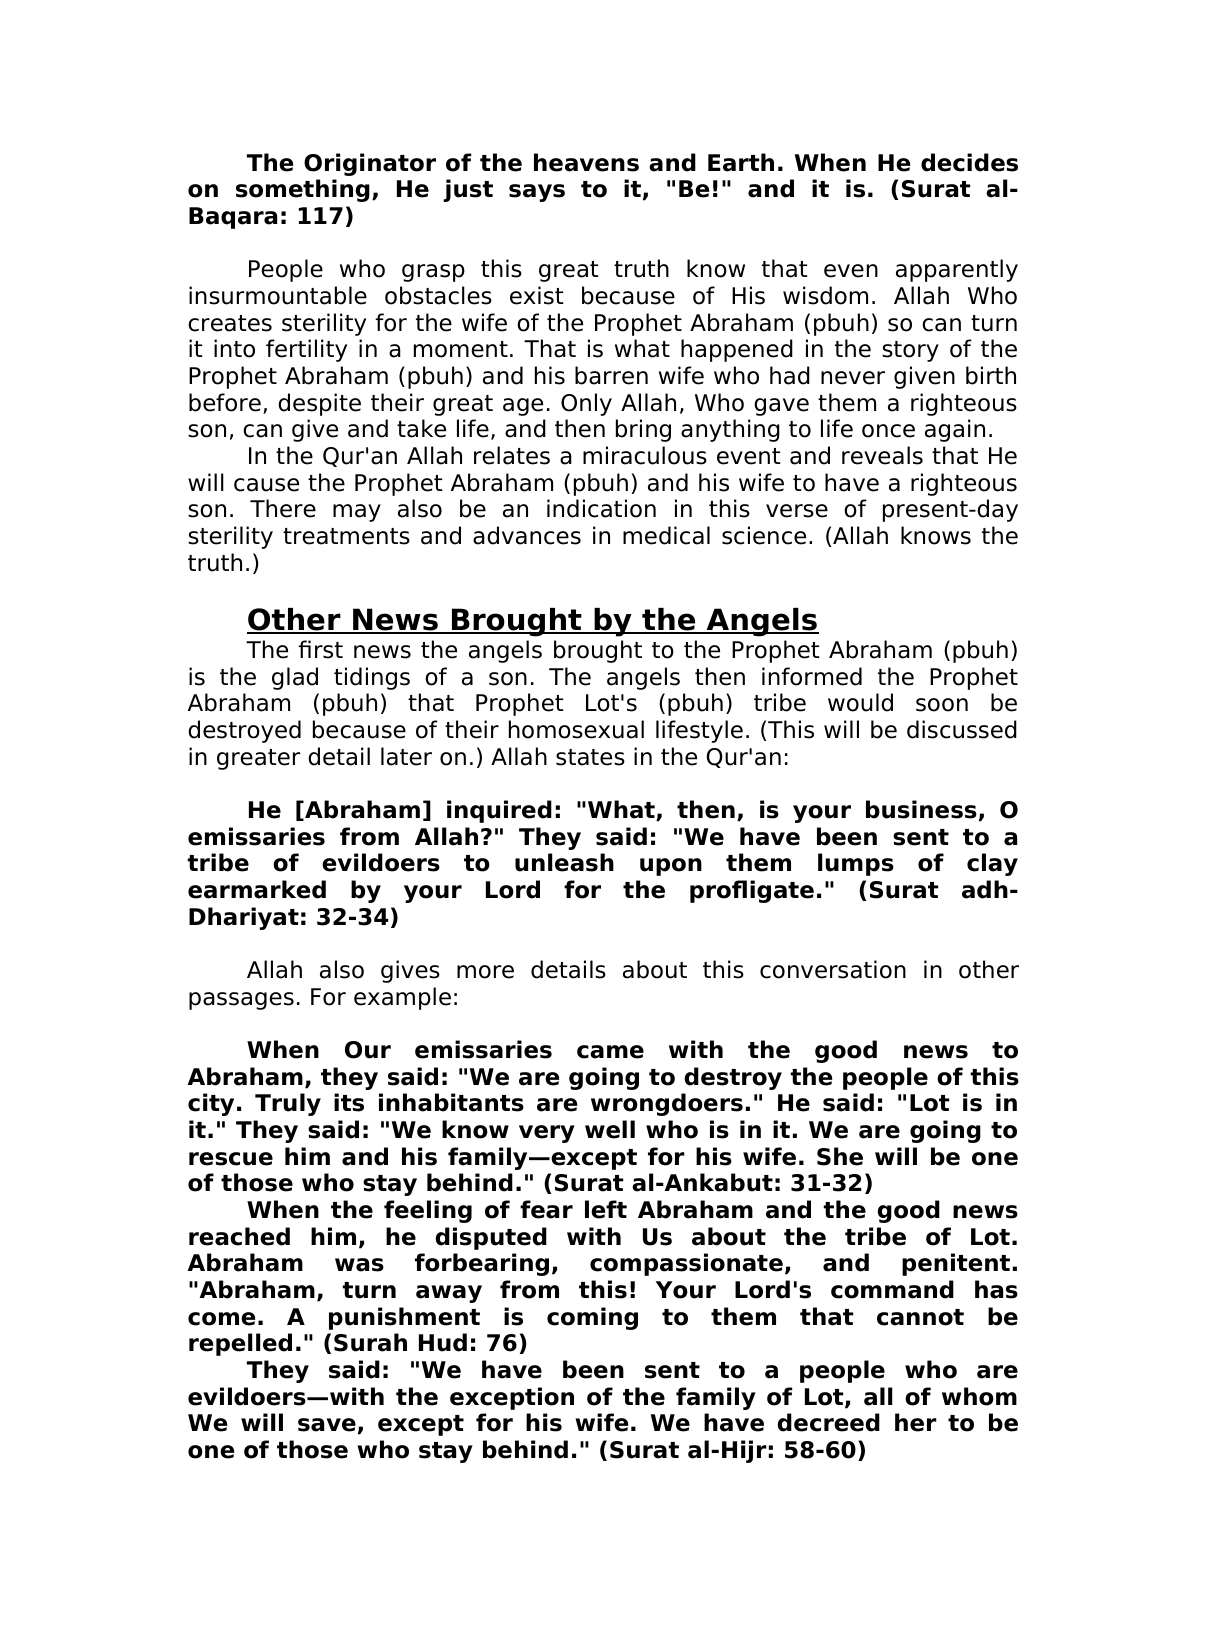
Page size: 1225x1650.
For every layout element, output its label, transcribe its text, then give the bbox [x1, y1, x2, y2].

text When Our emissaries came with the good news to Abraham, they said: "We are going to destroy the people of this city. Truly its inhabitants are wrongdoers." He said: "Lot is in it." They said: "We know very well who is in it. We are going to rescue him and his family—except for his wife. She will be one of those who stay behind." (Surat al-Ankabut: 31-32) [187, 1037, 1020, 1197]
text They said: "We have been sent to a people who are evildoers—with the exception of the family of Lot, all of whom We will save, except for his wife. We have decreed her to be one of those who stay behind." (Surat al-Hijr: 58-60) [187, 1357, 1020, 1464]
text Allah also gives more details about this conversation in other passages. For example: [187, 957, 1020, 1011]
text People who grasp this great truth know that even apparently insurmountable obstacles exist because of His wisdom. Allah Who creates sterility for the wife of the Prophet Abraham (pbuh) so can turn it into fertility in a moment. That is what happened in the story of the Prophet Abraham (pbuh) and his barren wife who had never given birth before, despite their great age. Only Allah, Who gave them a righteous son, can give and take life, and then bring anything to life once again. [187, 257, 1020, 443]
text The Originator of the heavens and Earth. When He decides on something, He just says to it, "Be!" and it is. (Surat al-Baqara: 117) [187, 150, 1020, 230]
text When the feeling of fear left Abraham and the good news reached him, he disputed with Us about the tribe of Lot. Abraham was forbearing, compassionate, and penitent. "Abraham, turn away from this! Your Lord's command has come. A punishment is coming to them that cannot be repelled." (Surah Hud: 76) [187, 1197, 1020, 1357]
text In the Qur'an Allah relates a miraculous event and reveals that He will cause the Prophet Abraham (pbuh) and his wife to have a righteous son. There may also be an indication in this verse of present-day sterility treatments and advances in medical science. (Allah knows the truth.) [187, 443, 1020, 577]
text The first news the angels brought to the Prophet Abraham (pbuh) is the glad tidings of a son. The angels then informed the Prophet Abraham (pbuh) that Prophet Lot's (pbuh) tribe would soon be destroyed because of their homosexual lifestyle. (This will be discussed in greater detail later on.) Allah states in the Qur'an: [187, 637, 1020, 771]
text Other News Brought by the Angels [187, 603, 1020, 637]
text He [Abraham] inquired: "What, then, is your business, O emissaries from Allah?" They said: "We have been sent to a tribe of evildoers to unleash upon them lumps of clay earmarked by your Lord for the profligate." (Surat adh-Dhariyat: 32-34) [187, 797, 1020, 931]
